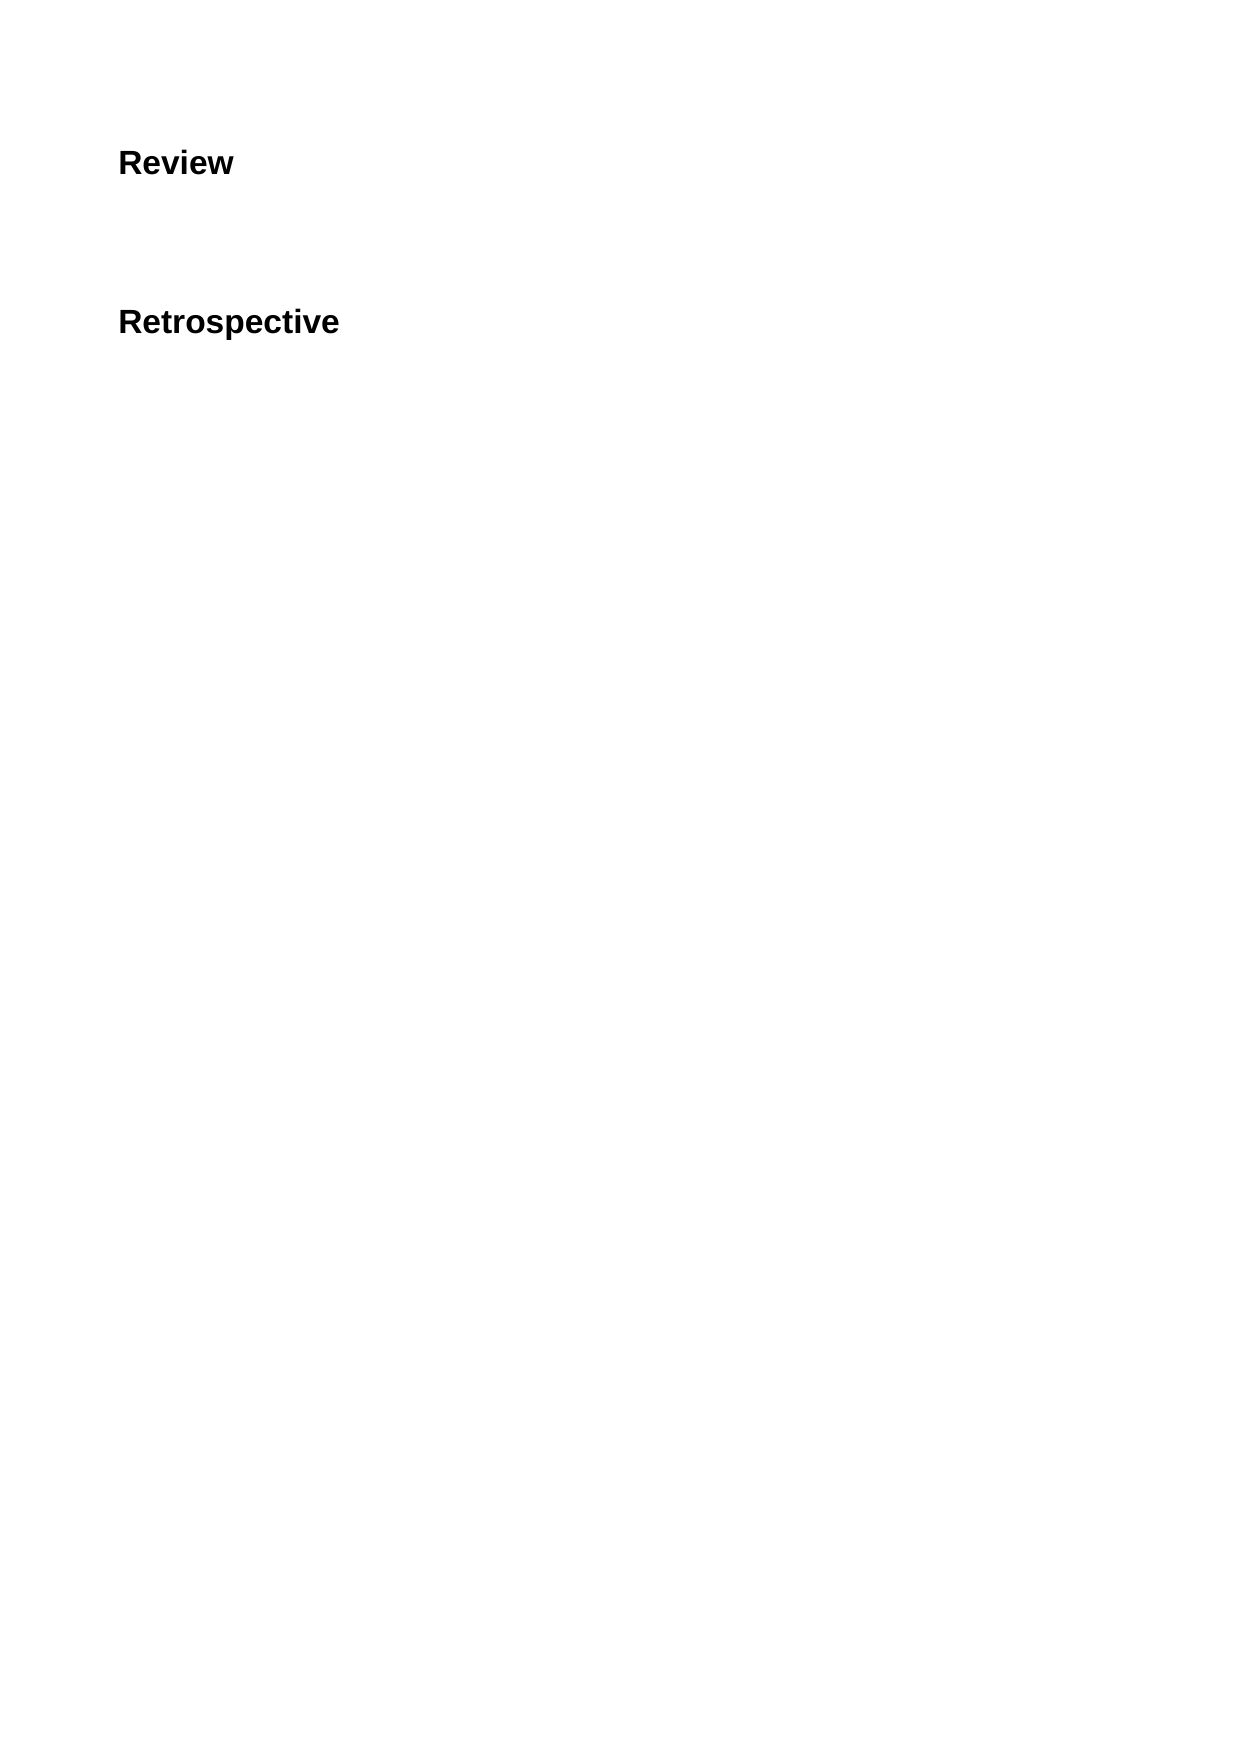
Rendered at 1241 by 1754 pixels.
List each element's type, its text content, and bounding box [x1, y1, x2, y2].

subtitle Retrospective [118, 302, 1122, 340]
subtitle Review [118, 143, 1122, 182]
